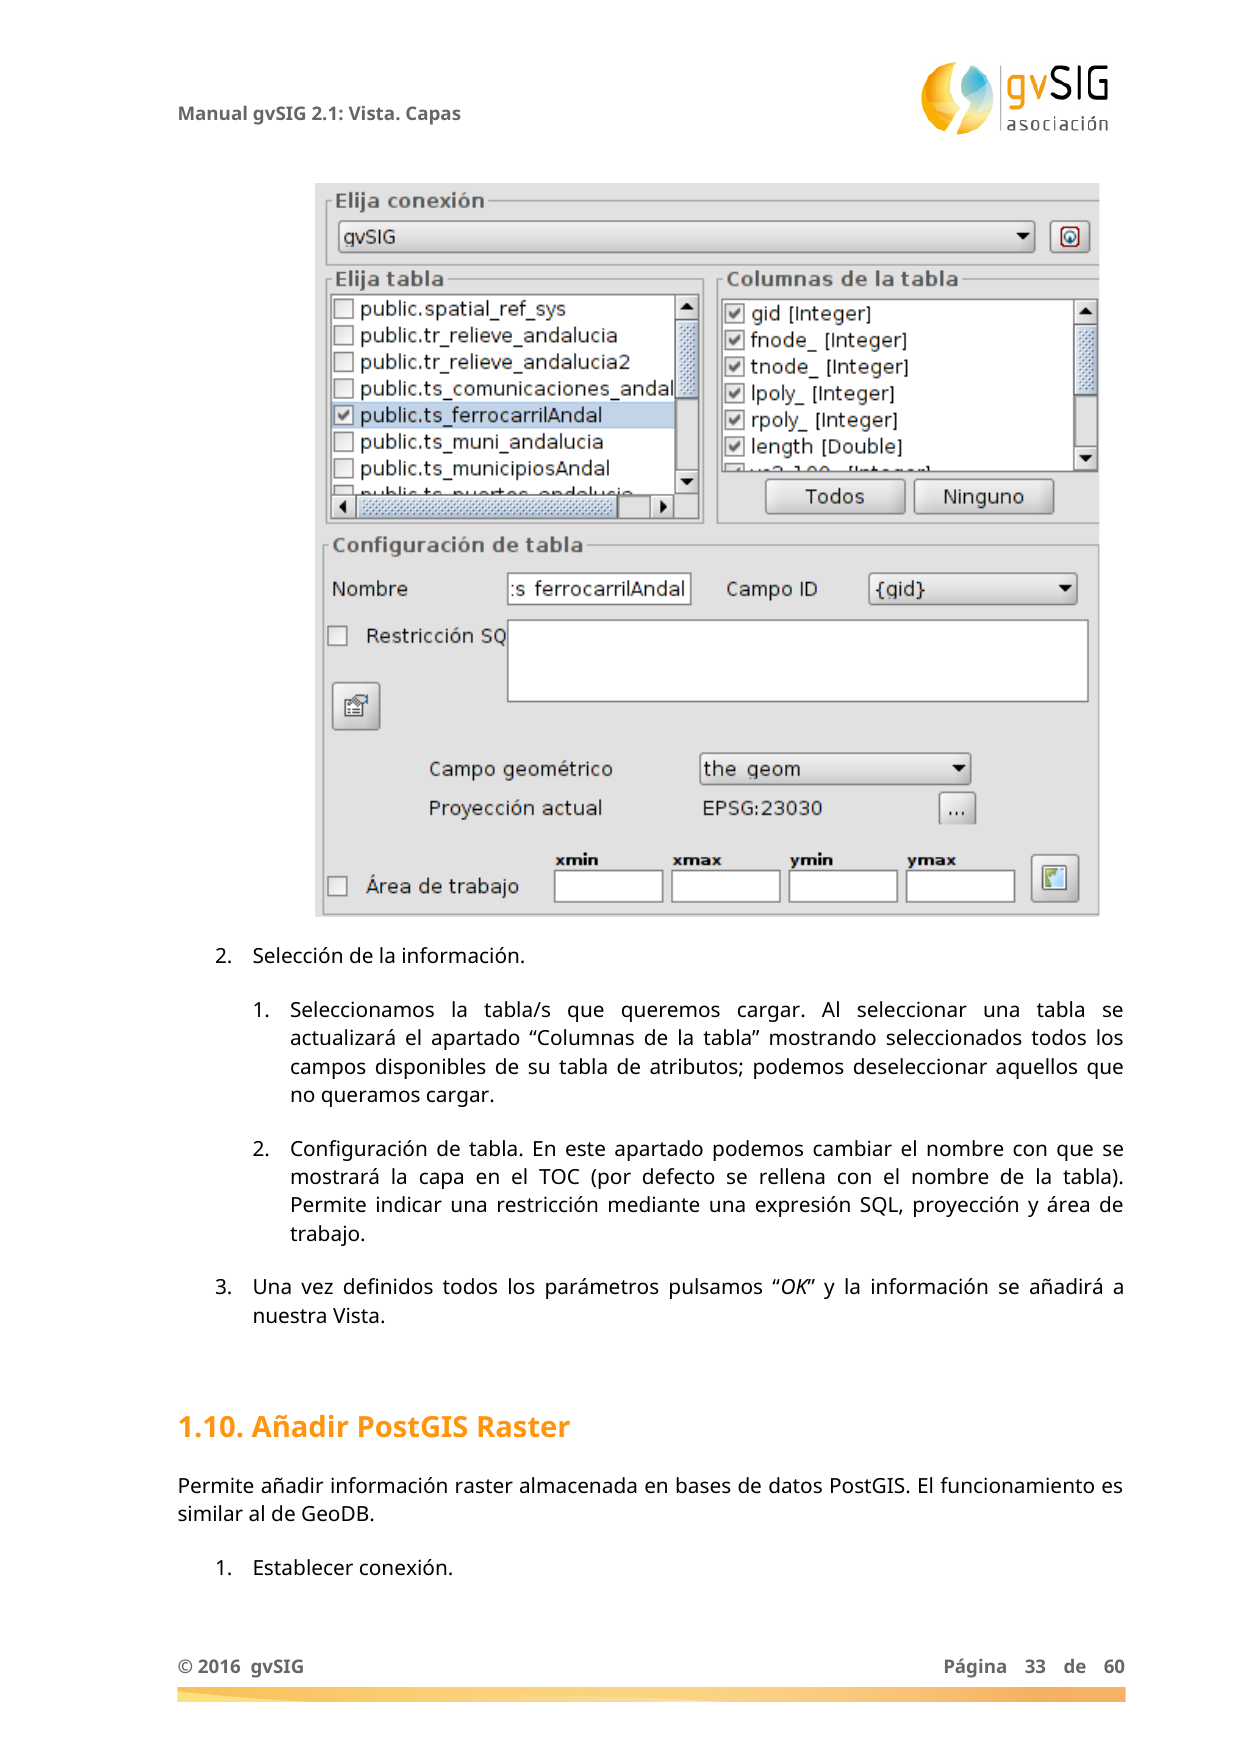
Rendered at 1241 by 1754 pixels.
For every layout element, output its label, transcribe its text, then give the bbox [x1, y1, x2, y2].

picture [902, 47, 1122, 148]
list Selección de la información. [215, 941, 1125, 970]
picture [177, 1687, 1126, 1702]
list Configuración de tabla. En este apartado podemos cambiar el nombre con que se mostrará la capa en el TOC (por defecto se rellena con el nombre de la tabla). Permite indicar una restricción mediante una expresión SQL, proyección y área de trabajo. [252, 1134, 1125, 1247]
subtitle 1.10. Añadir PostGIS Raster [177, 1406, 1125, 1446]
picture [315, 183, 1100, 917]
list Establecer conexión. [215, 1553, 1125, 1581]
list Seleccionamos la tabla/s que queremos cargar. Al seleccionar una tabla se actualizará el apartado “Columnas de la tabla” mostrando seleccionados todos los campos disponibles de su tabla de atributos; podemos deseleccionar aquellos que no queramos cargar. [252, 995, 1125, 1109]
text Permite añadir información raster almacenada en bases de datos PostGIS. El funcionamiento es similar al de GeoDB. [177, 1471, 1125, 1528]
list Una vez definidos todos los parámetros pulsamos “OK” y la información se añadirá a nuestra Vista. [215, 1272, 1125, 1329]
